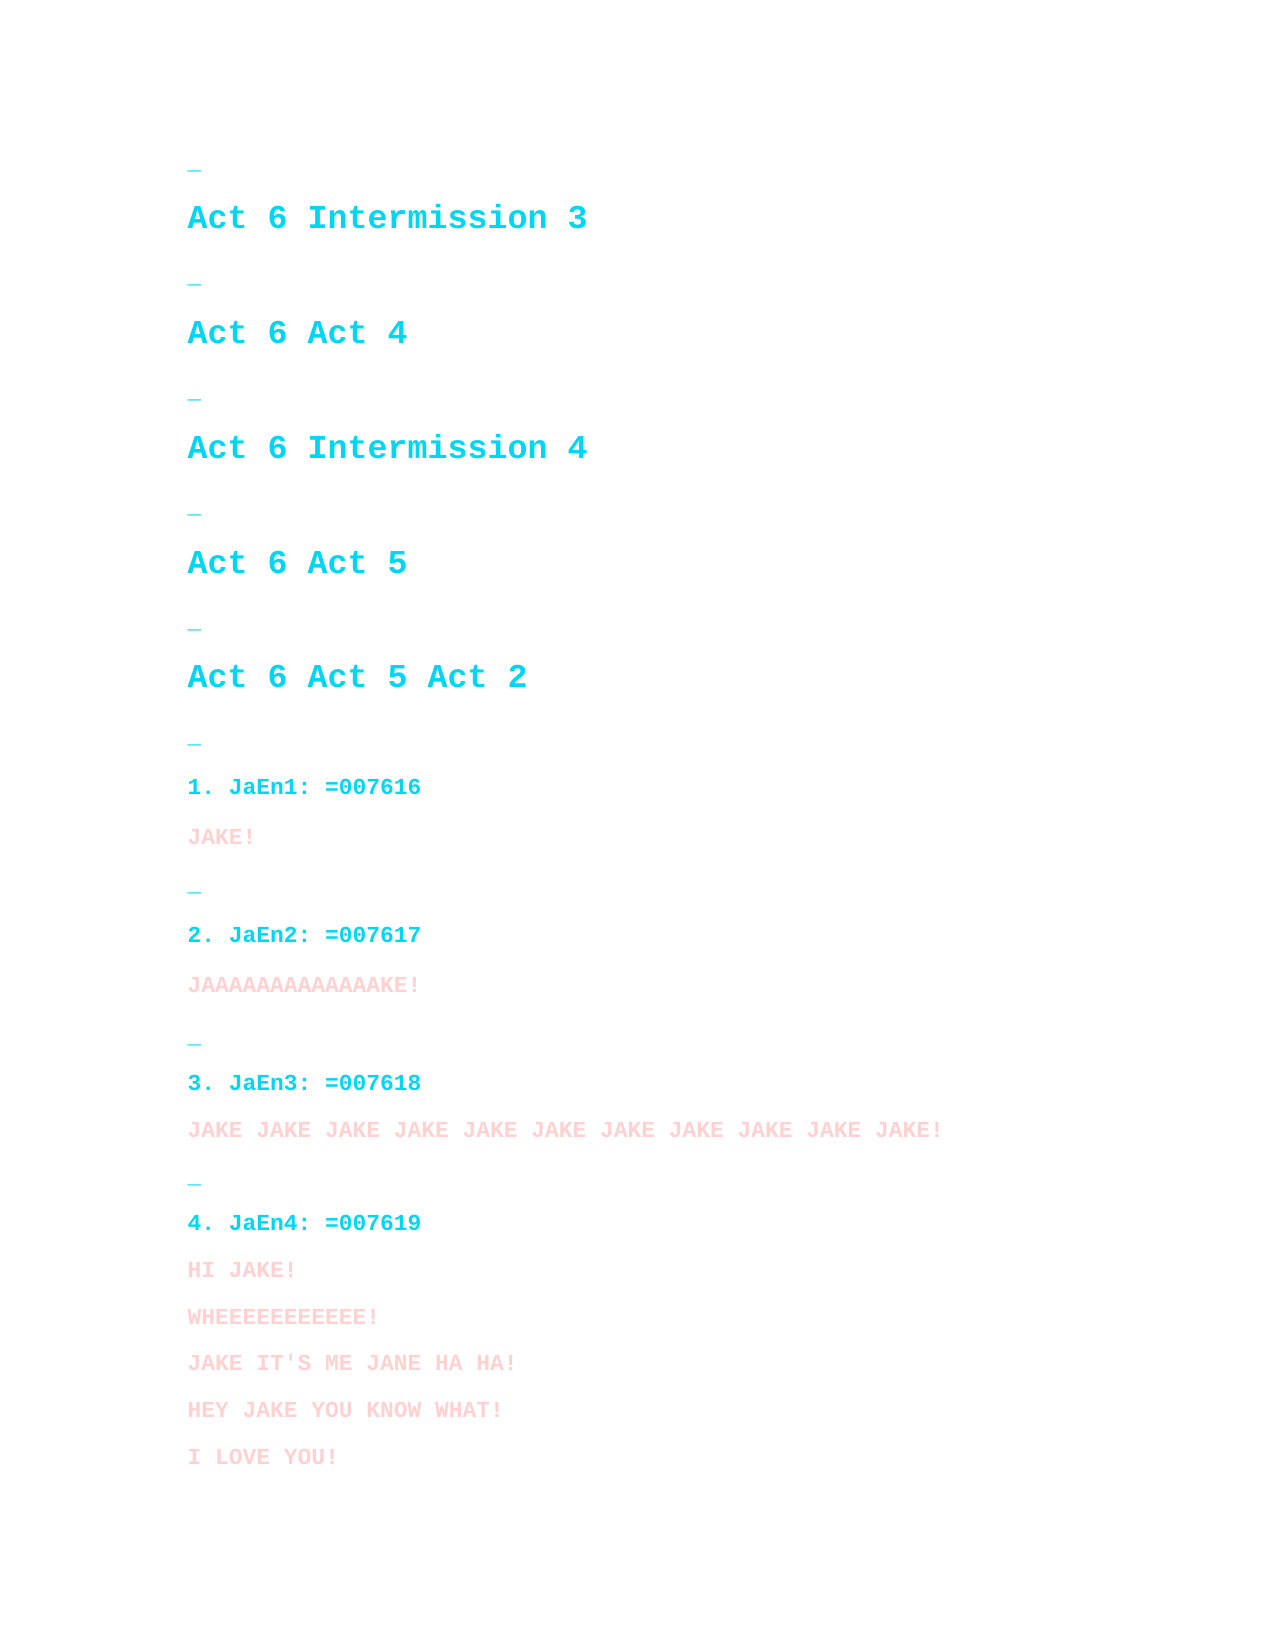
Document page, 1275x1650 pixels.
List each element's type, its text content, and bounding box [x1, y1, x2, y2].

text I LOVE YOU! [187, 1445, 1087, 1471]
text JAAAAAAAAAAAAAKE! [187, 974, 1087, 1000]
text HEY JAKE YOU KNOW WHAT! [187, 1398, 1087, 1424]
text JAKE IT'S ME JANE HA HA! [187, 1352, 1087, 1378]
text _ [187, 495, 1087, 521]
text _ [187, 1024, 1087, 1050]
text _ [187, 724, 1087, 750]
text 2. JaEn2: =007617 [187, 923, 1087, 949]
text JAKE JAKE JAKE JAKE JAKE JAKE JAKE JAKE JAKE JAKE JAKE! [187, 1118, 1087, 1144]
text Act 6 Intermission 3 [187, 201, 1087, 238]
text _ [187, 265, 1087, 291]
text HI JAKE! [187, 1258, 1087, 1284]
text 1. JaEn1: =007616 [187, 775, 1087, 801]
text WHEEEEEEEEEEE! [187, 1305, 1087, 1331]
text 4. JaEn4: =007619 [187, 1211, 1087, 1237]
text 3. JaEn3: =007618 [187, 1071, 1087, 1097]
text _ [187, 150, 1087, 176]
text Act 6 Act 5 Act 2 [187, 660, 1087, 698]
text _ [187, 1165, 1087, 1191]
text _ [187, 609, 1087, 636]
text Act 6 Intermission 4 [187, 430, 1087, 468]
text Act 6 Act 5 [187, 545, 1087, 583]
text _ [187, 872, 1087, 898]
text JAKE! [187, 826, 1087, 852]
text _ [187, 380, 1087, 406]
text Act 6 Act 4 [187, 316, 1087, 353]
